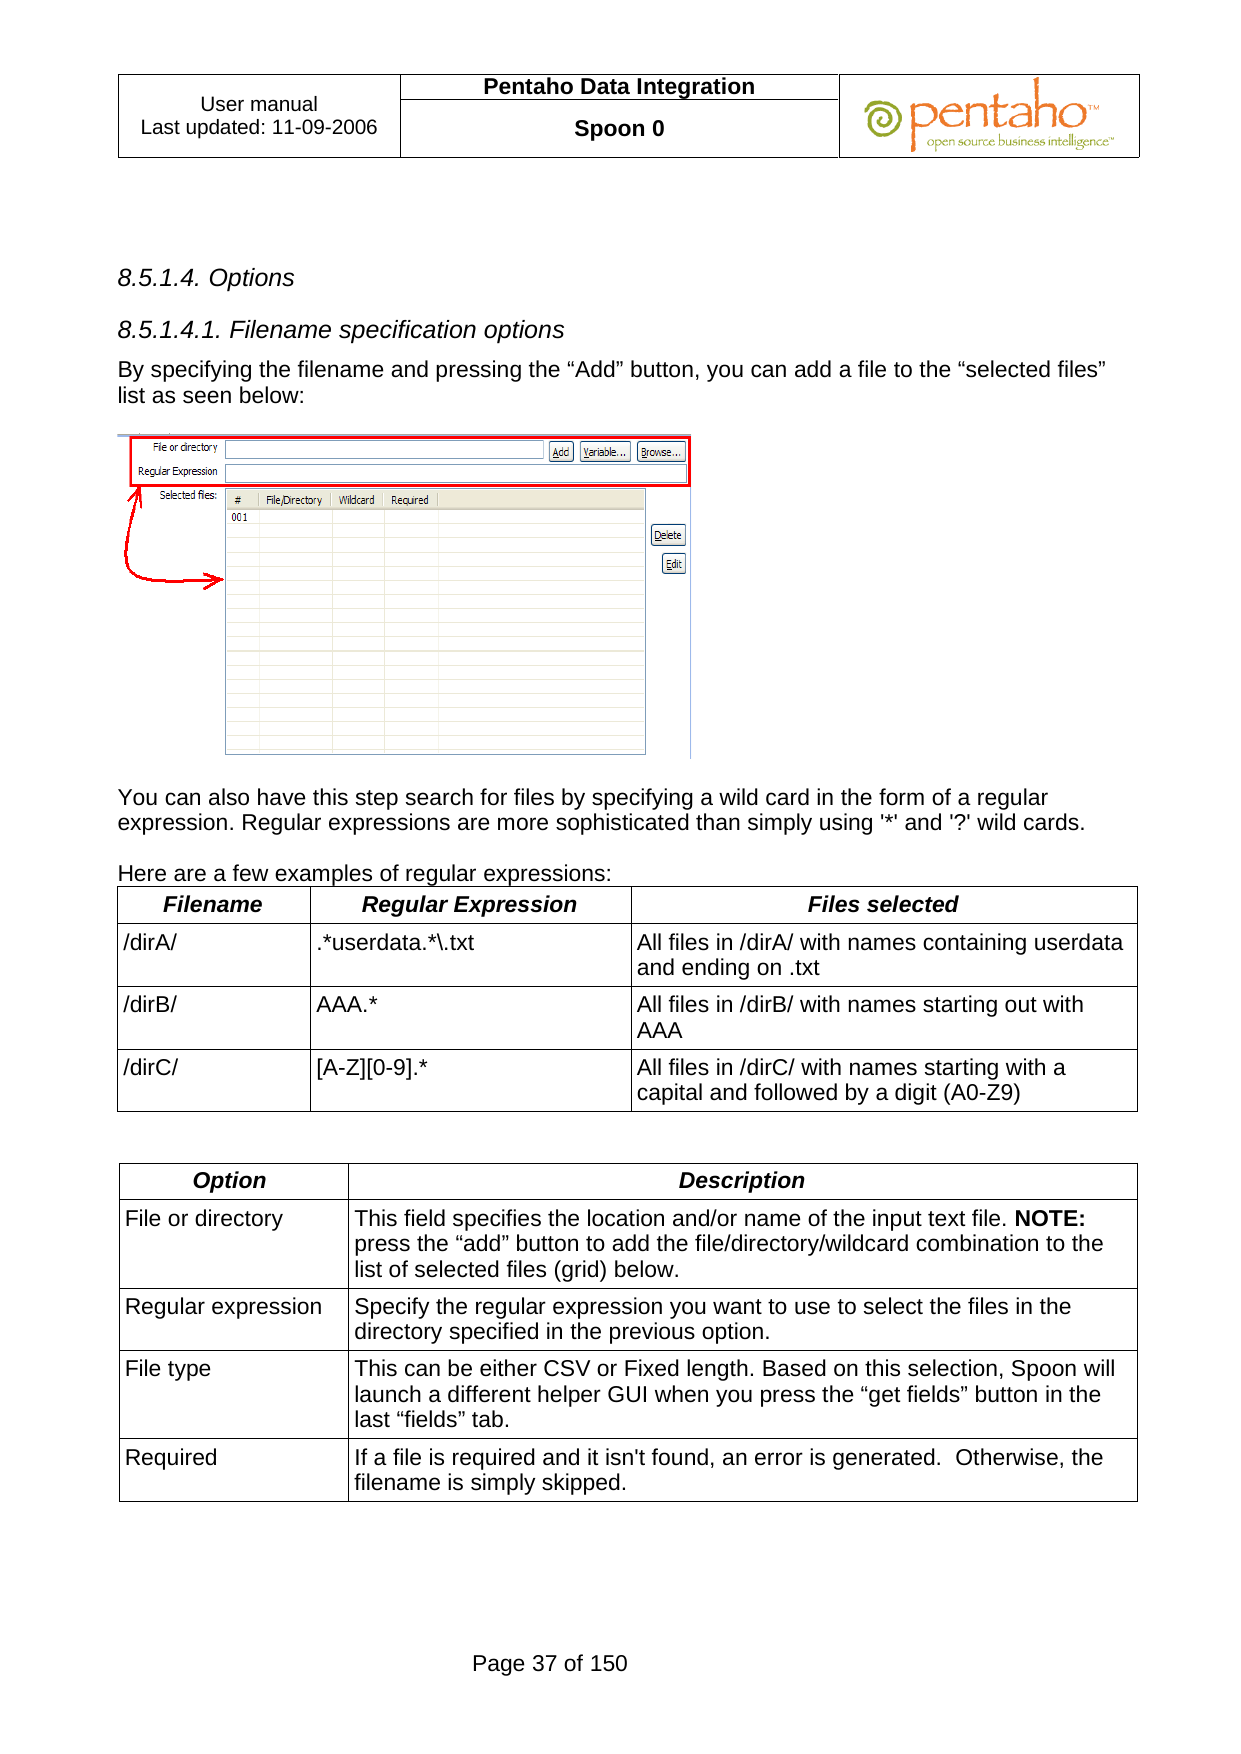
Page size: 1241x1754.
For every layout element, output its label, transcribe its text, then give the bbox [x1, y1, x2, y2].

table_cell This field specifies the location and/or name of the input text file. NOTE: press the “add” button to add the file/directory/wildcard combination to the list of selected files (grid) below. [349, 1200, 1137, 1288]
table_cell File type [120, 1351, 348, 1438]
table_cell /dirA/ [118, 924, 310, 986]
text You can also have this step search for files by specifying a wild card in the form of a regular expression. Regular expressions are more sophisticated than simply using '*' and '?' wild cards. [117, 784, 1137, 835]
table_cell If a file is required and it isn't found, an error is generated. Otherwise, the filename is simply skipped. [349, 1439, 1137, 1501]
table_cell AAA.* [311, 987, 631, 1049]
table_header Files selected [632, 887, 1137, 923]
table_header Filename [118, 887, 310, 923]
table_header Description [349, 1164, 1137, 1199]
table_cell /dirB/ [118, 987, 310, 1049]
table_cell /dirC/ [118, 1050, 310, 1111]
table_cell All files in /dirC/ with names starting with a capital and followed by a digit (A0-Z9) [632, 1050, 1137, 1111]
subtitle Options [117, 263, 1137, 291]
table_cell Regular expression [120, 1289, 348, 1350]
table_cell Specify the regular expression you want to use to select the files in the directory specified in the previous option. [349, 1289, 1137, 1350]
subtitle Filename specification options [117, 316, 1137, 344]
table_cell Required [120, 1439, 348, 1501]
table_cell [A-Z][0-9].* [311, 1050, 631, 1111]
text Here are a few examples of regular expressions: [117, 861, 1137, 886]
table_cell This can be either CSV or Fixed length. Based on this selection, Spoon will launch a different helper GUI when you press the “get fields” button in the last “fields” tab. [349, 1351, 1137, 1438]
table_cell File or directory [120, 1200, 348, 1288]
table_cell All files in /dirB/ with names starting out with AAA [632, 987, 1137, 1049]
table_cell .*userdata.*\.txt [311, 924, 631, 986]
text By specifying the filename and pressing the “Add” button, you can add a file to the “selected files” list as seen below: [117, 357, 1137, 408]
table_header Option [120, 1164, 348, 1199]
table_cell All files in /dirA/ with names containing userdata and ending on .txt [632, 924, 1137, 986]
table_header Regular Expression [311, 887, 631, 923]
